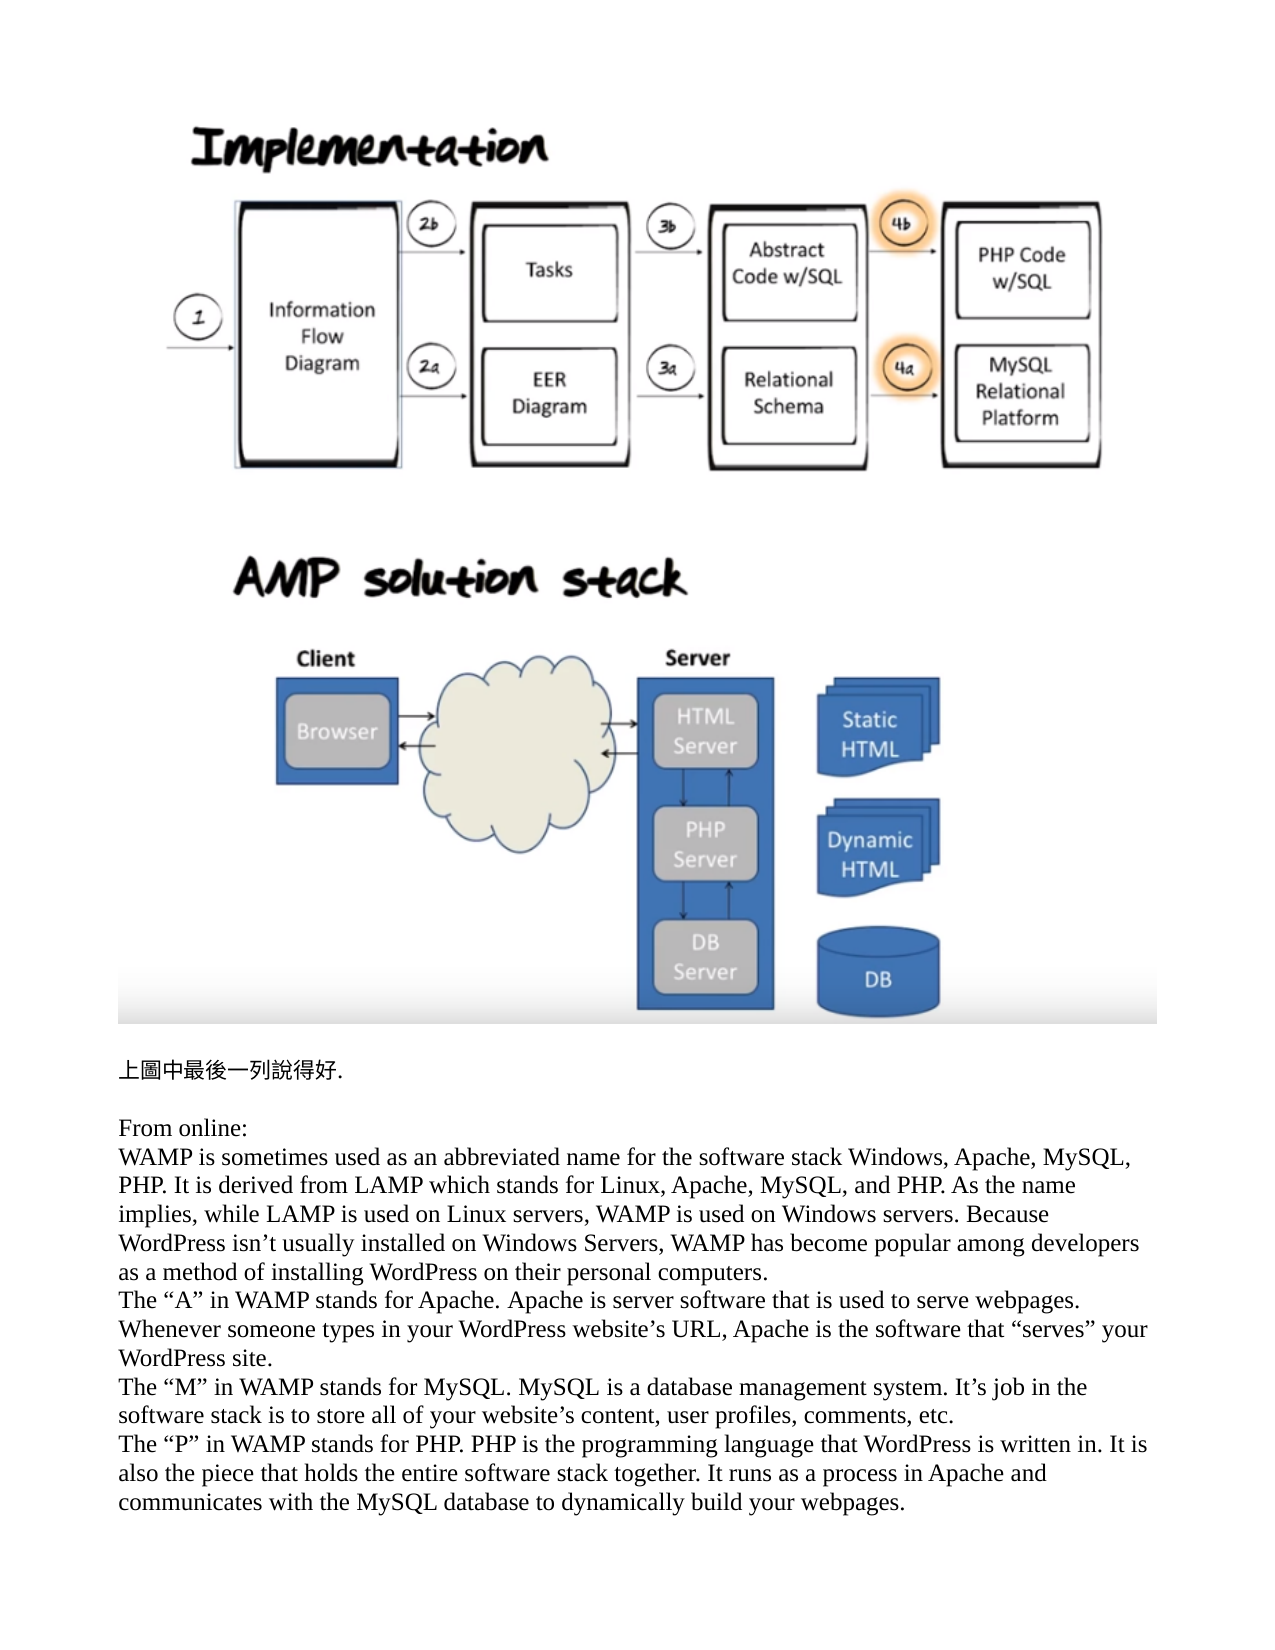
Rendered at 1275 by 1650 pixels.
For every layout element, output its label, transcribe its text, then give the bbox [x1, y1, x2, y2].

text The “M” in WAMP stands for MySQL. MySQL is a database management system. It’s job in the software stack is to store all of your website’s content, user profiles, comments, etc. [118, 1372, 1157, 1429]
text 上圖中最後一列說得好. [118, 1053, 1157, 1084]
text WAMP is sometimes used as an abbreviated name for the software stack Windows, Apache, MySQL, PHP. It is derived from LAMP which stands for Linux, Apache, MySQL, and PHP. As the name implies, while LAMP is used on Linux servers, WAMP is used on Windows servers. Because WordPress isn’t usually installed on Windows Servers, WAMP has become popular among developers as a method of installing WordPress on their personal computers. [118, 1142, 1157, 1286]
text From online: [118, 1113, 1157, 1142]
text The “A” in WAMP stands for Apache. Apache is server software that is used to serve webpages. Whenever someone types in your WordPress website’s URL, Apache is the software that “serves” your WordPress site. [118, 1286, 1157, 1372]
text The “P” in WAMP stands for PHP. PHP is the programming language that WordPress is written in. It is also the piece that holds the entire software stack together. It runs as a process in Apache and communicates with the MySQL database to dynamically build your webpages. [118, 1429, 1157, 1516]
picture [118, 118, 1157, 491]
picture [118, 548, 1157, 1024]
